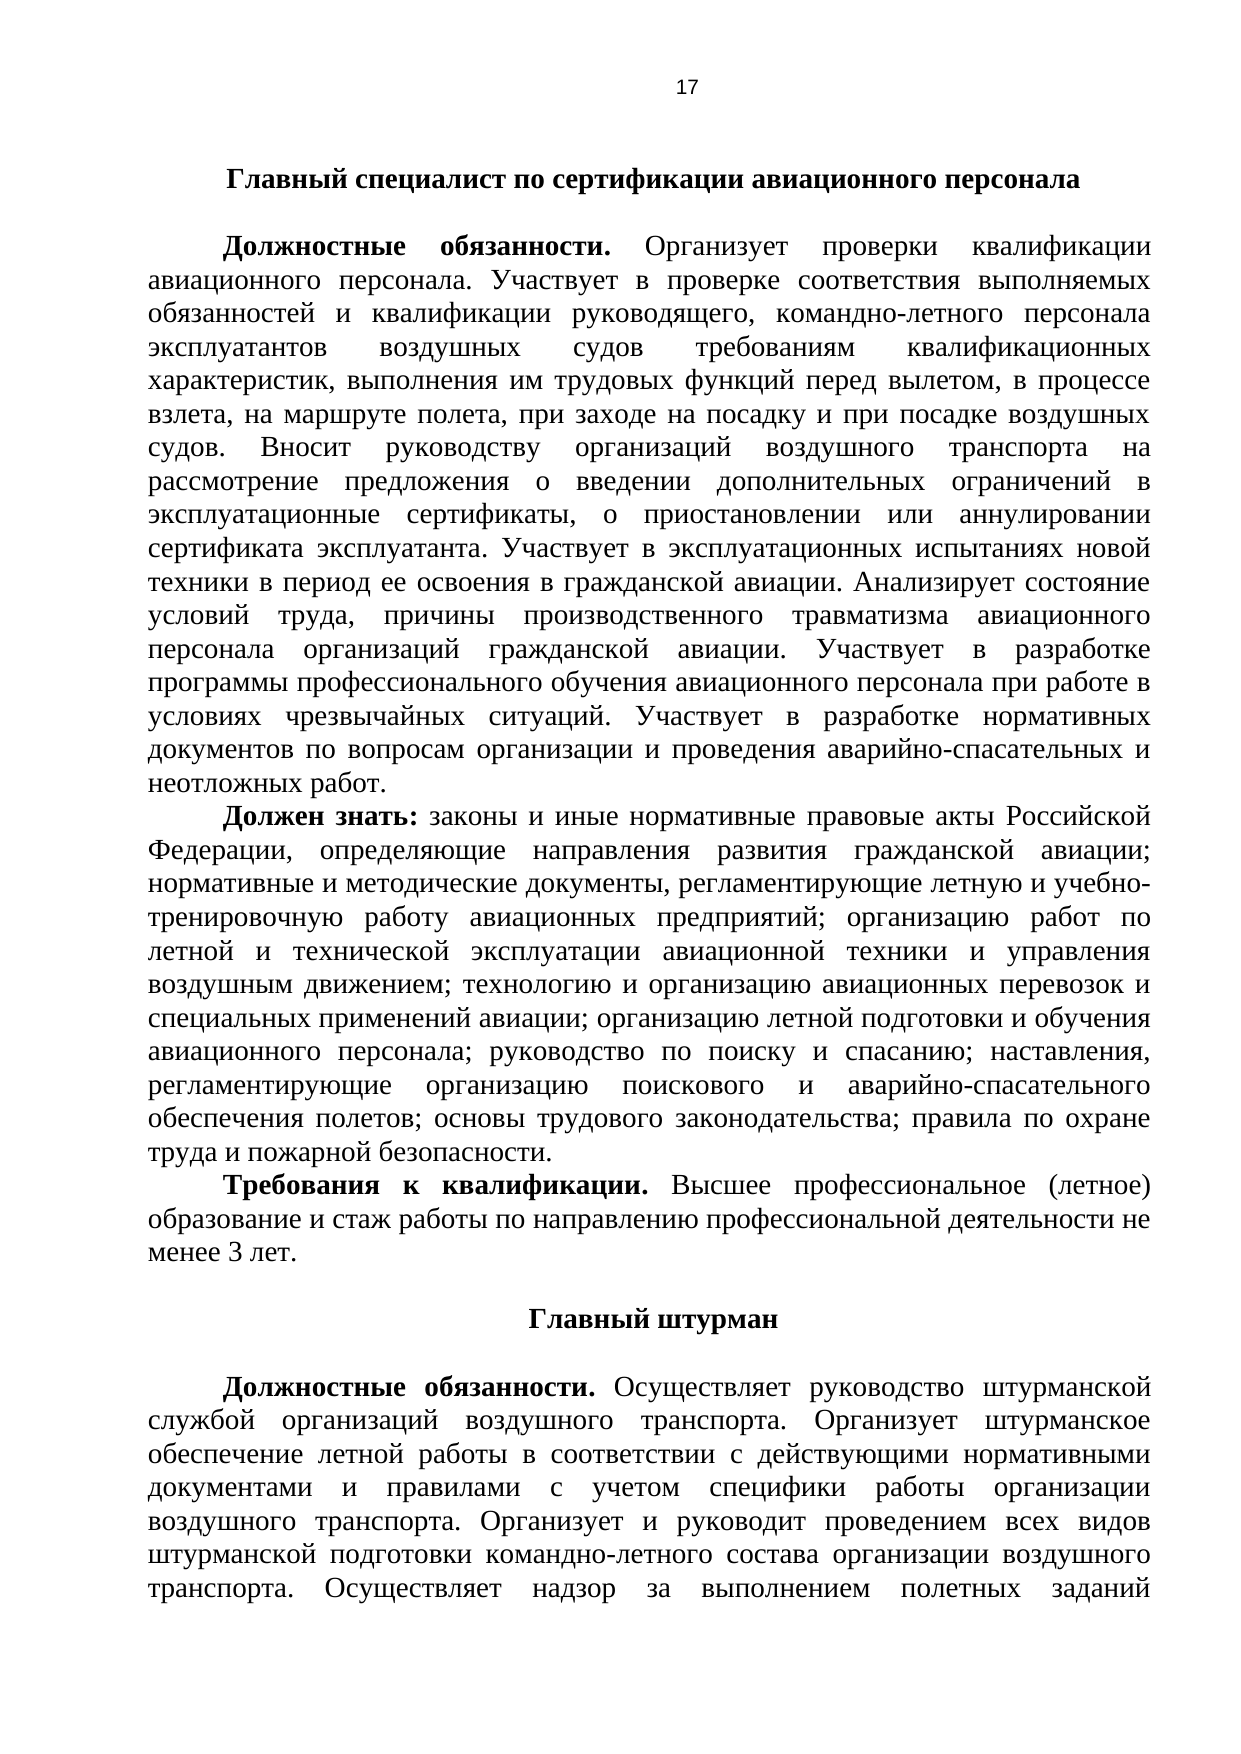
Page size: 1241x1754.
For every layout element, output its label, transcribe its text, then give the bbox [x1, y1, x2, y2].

text Должен знать: законы и иные нормативные правовые акты Российской Федерации, определяющие направления развития гражданской авиации; нормативные и методические документы, регламентирующие летную и учебно-тренировочную работу авиационных предприятий; организацию работ по летной и технической эксплуатации авиационной техники и управления воздушным движением; технологию и организацию авиационных перевозок и специальных применений авиации; организацию летной подготовки и обучения авиационного персонала; руководство по поиску и спасанию; наставления, регламентирующие организацию поискового и аварийно-спасательного обеспечения полетов; основы трудового законодательства; правила по охране труда и пожарной безопасности. [148, 798, 1152, 1167]
text Должностные обязанности. Осуществляет руководство штурманской службой организаций воздушного транспорта. Организует штурманское обеспечение летной работы в соответствии с действующими нормативными документами и правилами с учетом специфики работы организации воздушного транспорта. Организует и руководит проведением всех видов штурманской подготовки командно-летного состава организации воздушного транспорта. Осуществляет надзор за выполнением полетных заданий [148, 1369, 1152, 1603]
text Требования к квалификации. Высшее профессиональное (летное) образование и стаж работы по направлению профессиональной деятельности не менее 3 лет. [148, 1167, 1152, 1268]
text Должностные обязанности. Организует проверки квалификации авиационного персонала. Участвует в проверке соответствия выполняемых обязанностей и квалификации руководящего, командно-летного персонала эксплуатантов воздушных судов требованиям квалификационных характеристик, выполнения им трудовых функций перед вылетом, в процессе взлета, на маршруте полета, при заходе на посадку и при посадке воздушных судов. Вносит руководству организаций воздушного транспорта на рассмотрение предложения о введении дополнительных ограничений в эксплуатационные сертификаты, о приостановлении или аннулировании сертификата эксплуатанта. Участвует в эксплуатационных испытаниях новой техники в период ее освоения в гражданской авиации. Анализирует состояние условий труда, причины производственного травматизма авиационного персонала организаций гражданской авиации. Участвует в разработке программы профессионального обучения авиационного персонала при работе в условиях чрезвычайных ситуаций. Участвует в разработке нормативных документов по вопросам организации и проведения аварийно-спасательных и неотложных работ. [148, 228, 1152, 798]
subtitle Главный штурман [148, 1302, 1152, 1335]
subtitle Главный специалист по сертификации авиационного персонала [148, 161, 1152, 195]
